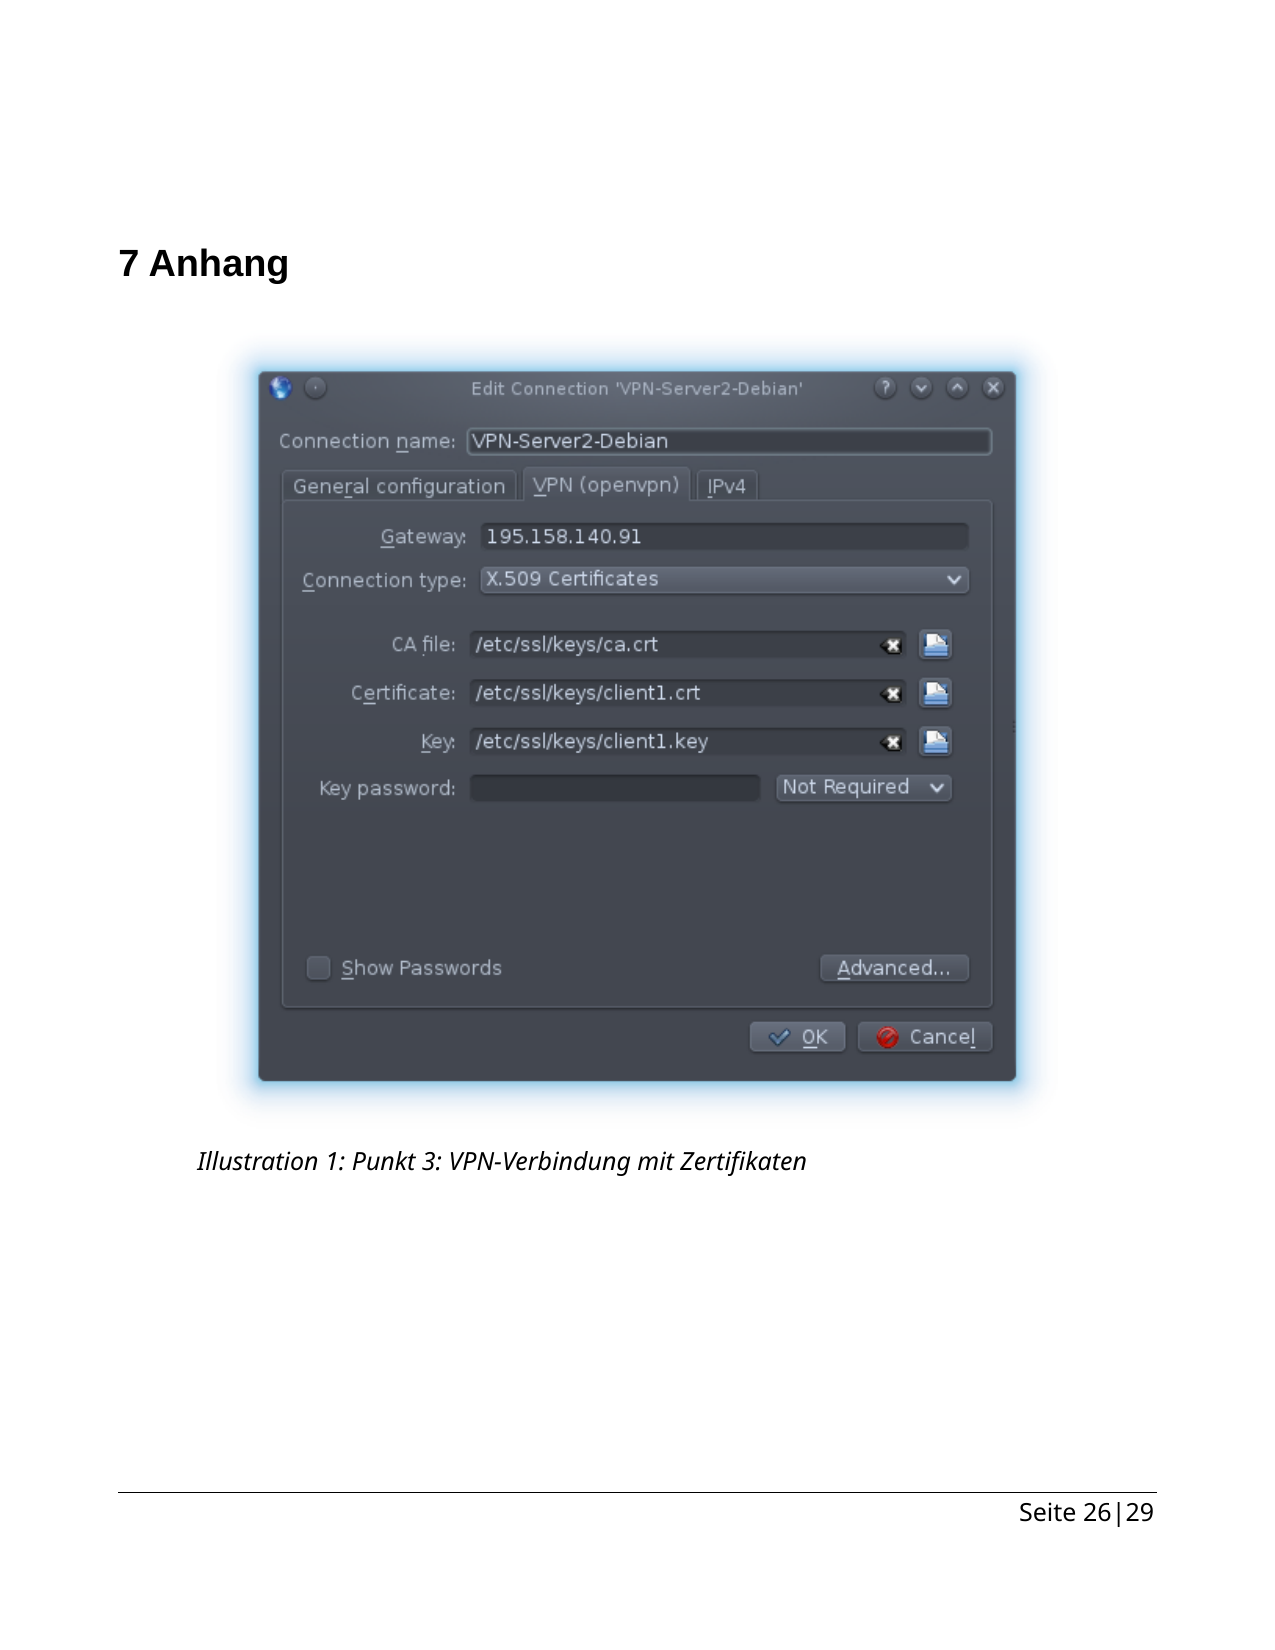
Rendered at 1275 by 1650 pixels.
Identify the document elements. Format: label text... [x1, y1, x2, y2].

subtitle 7 Anhang [118, 241, 1157, 284]
text Illustration 1: Punkt 3: VPN-Verbindung mit Zertifikaten [197, 1144, 1078, 1178]
picture [197, 309, 1079, 1144]
